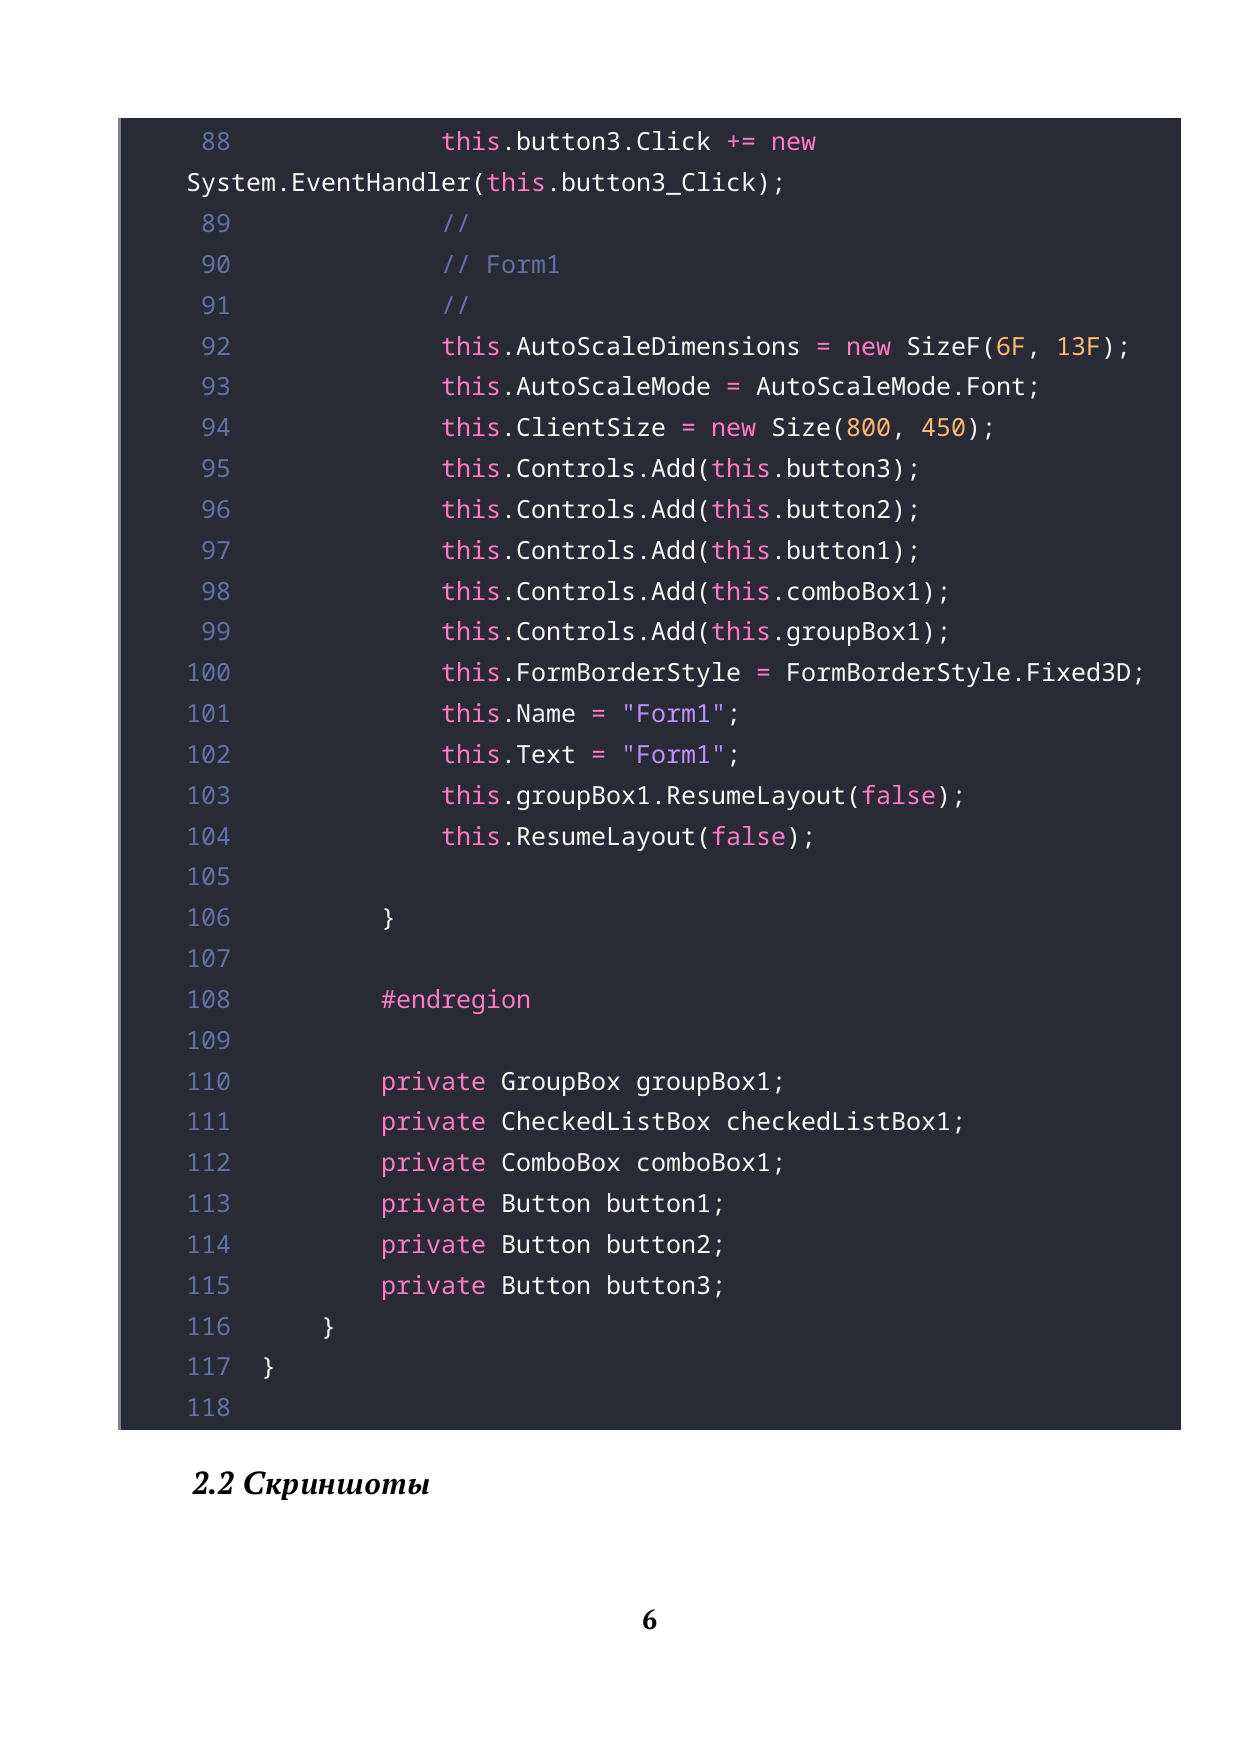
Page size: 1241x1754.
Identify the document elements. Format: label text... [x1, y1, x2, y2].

text 90 // Form1 [121, 241, 1181, 281]
text 110 private GroupBox groupBox1; [121, 1057, 1181, 1097]
text 112 private ComboBox comboBox1; [121, 1139, 1181, 1179]
text 107 [121, 935, 1181, 975]
text 106 } [121, 894, 1181, 934]
text 113 private Button button1; [121, 1180, 1181, 1220]
text 88 this.button3.Click += new System.EventHandler(this.button3_Click); [121, 118, 1181, 199]
text 105 [121, 853, 1181, 893]
text 117 } [121, 1343, 1181, 1383]
text 94 this.ClientSize = new Size(800, 450); [121, 404, 1181, 444]
text 96 this.Controls.Add(this.button2); [121, 486, 1181, 526]
text 109 [121, 1016, 1181, 1056]
text 111 private CheckedListBox checkedListBox1; [121, 1098, 1181, 1138]
text 101 this.Name = "Form1"; [121, 690, 1181, 730]
text 103 this.groupBox1.ResumeLayout(false); [121, 771, 1181, 811]
text 95 this.Controls.Add(this.button3); [121, 445, 1181, 485]
subtitle 2.2 Скриншоты [118, 1463, 1181, 1502]
text 98 this.Controls.Add(this.comboBox1); [121, 567, 1181, 607]
text 99 this.Controls.Add(this.groupBox1); [121, 608, 1181, 648]
text 116 } [121, 1302, 1181, 1342]
text 102 this.Text = "Form1"; [121, 731, 1181, 771]
text 100 this.FormBorderStyle = FormBorderStyle.Fixed3D; [121, 649, 1181, 689]
text 93 this.AutoScaleMode = AutoScaleMode.Font; [121, 363, 1181, 403]
text 89 // [121, 200, 1181, 240]
text 108 #endregion [121, 976, 1181, 1016]
text 115 private Button button3; [121, 1261, 1181, 1301]
text 118 [121, 1384, 1181, 1430]
text 104 this.ResumeLayout(false); [121, 812, 1181, 852]
text 114 private Button button2; [121, 1221, 1181, 1261]
text 92 this.AutoScaleDimensions = new SizeF(6F, 13F); [121, 322, 1181, 362]
text 97 this.Controls.Add(this.button1); [121, 526, 1181, 566]
text 91 // [121, 281, 1181, 321]
